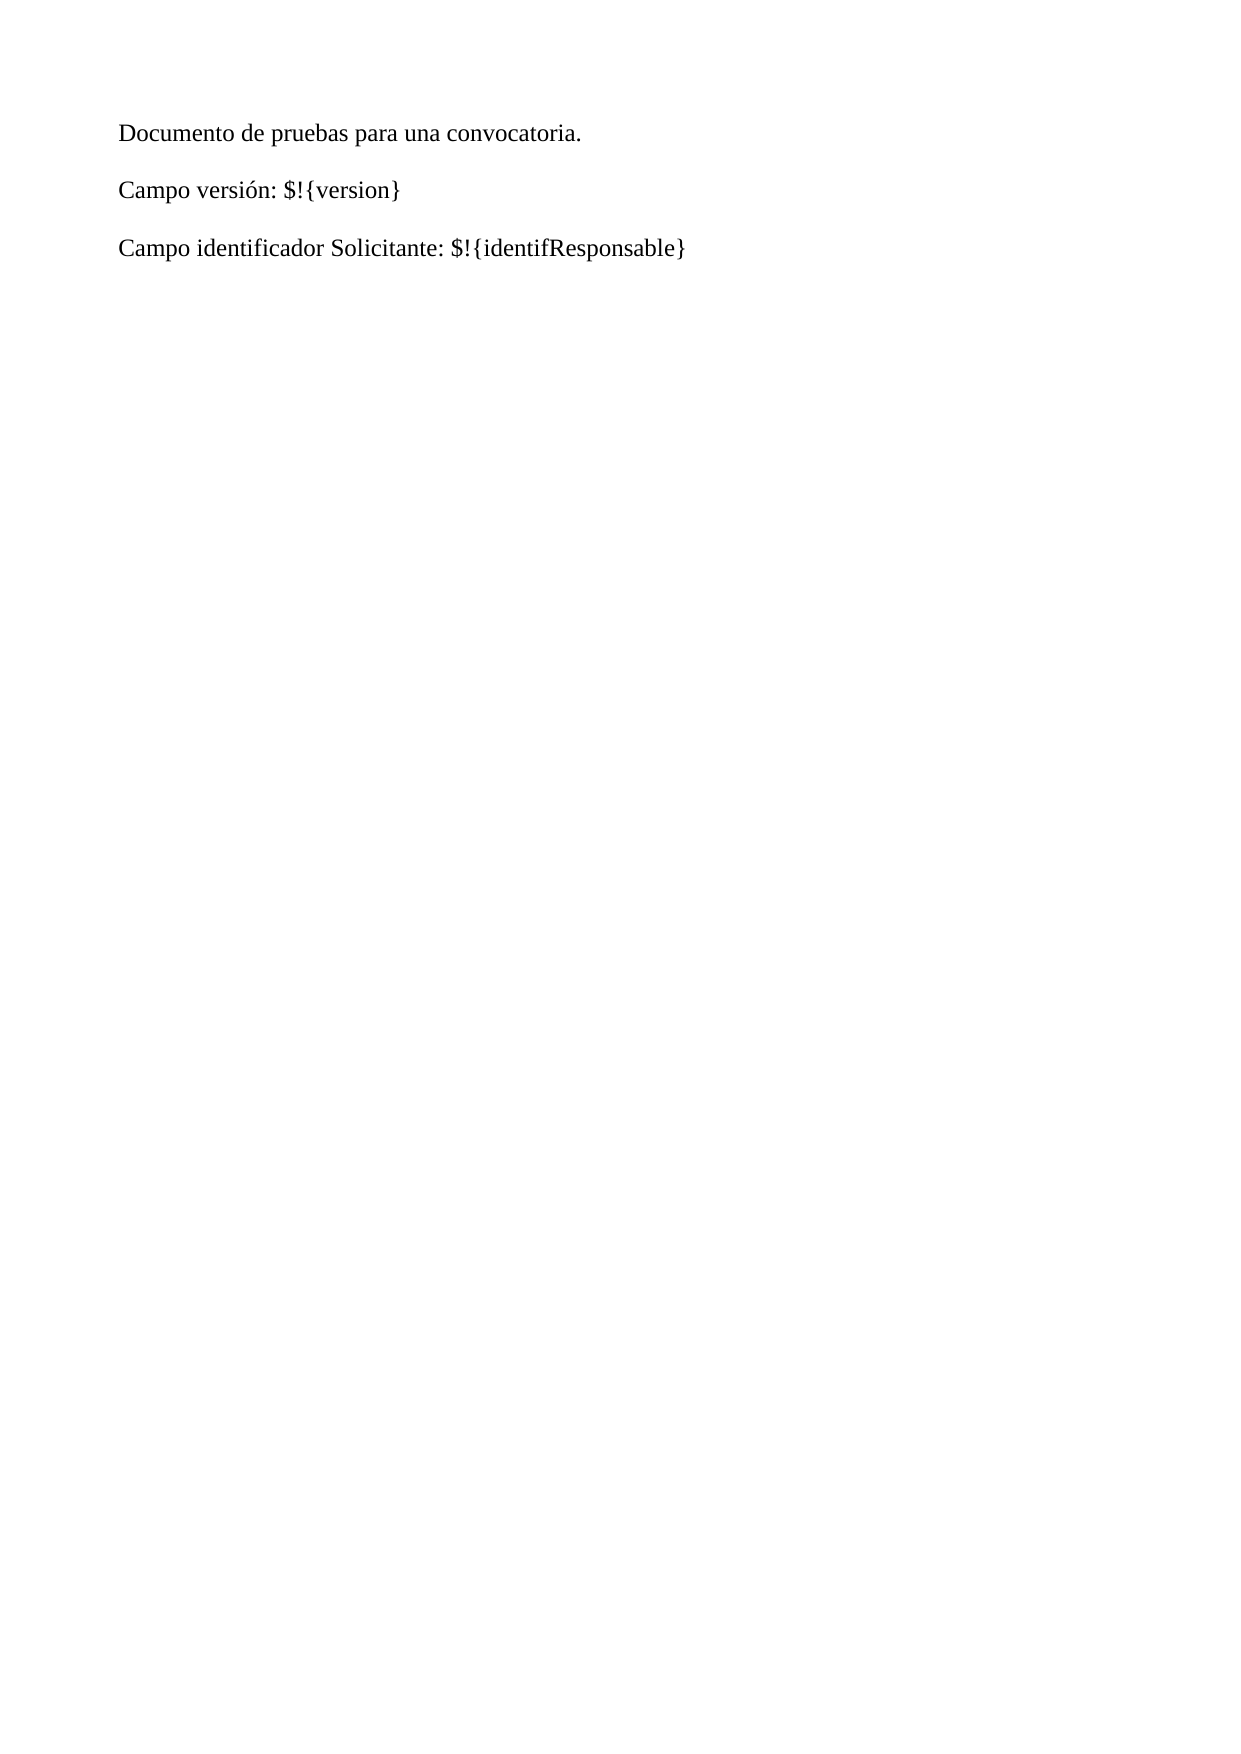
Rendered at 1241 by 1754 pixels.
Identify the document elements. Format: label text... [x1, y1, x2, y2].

text Campo versión: $!{version} [118, 176, 1122, 204]
text Campo identificador Solicitante: $!{identifResponsable} [118, 233, 1122, 262]
text Documento de pruebas para una convocatoria. [118, 118, 1122, 147]
